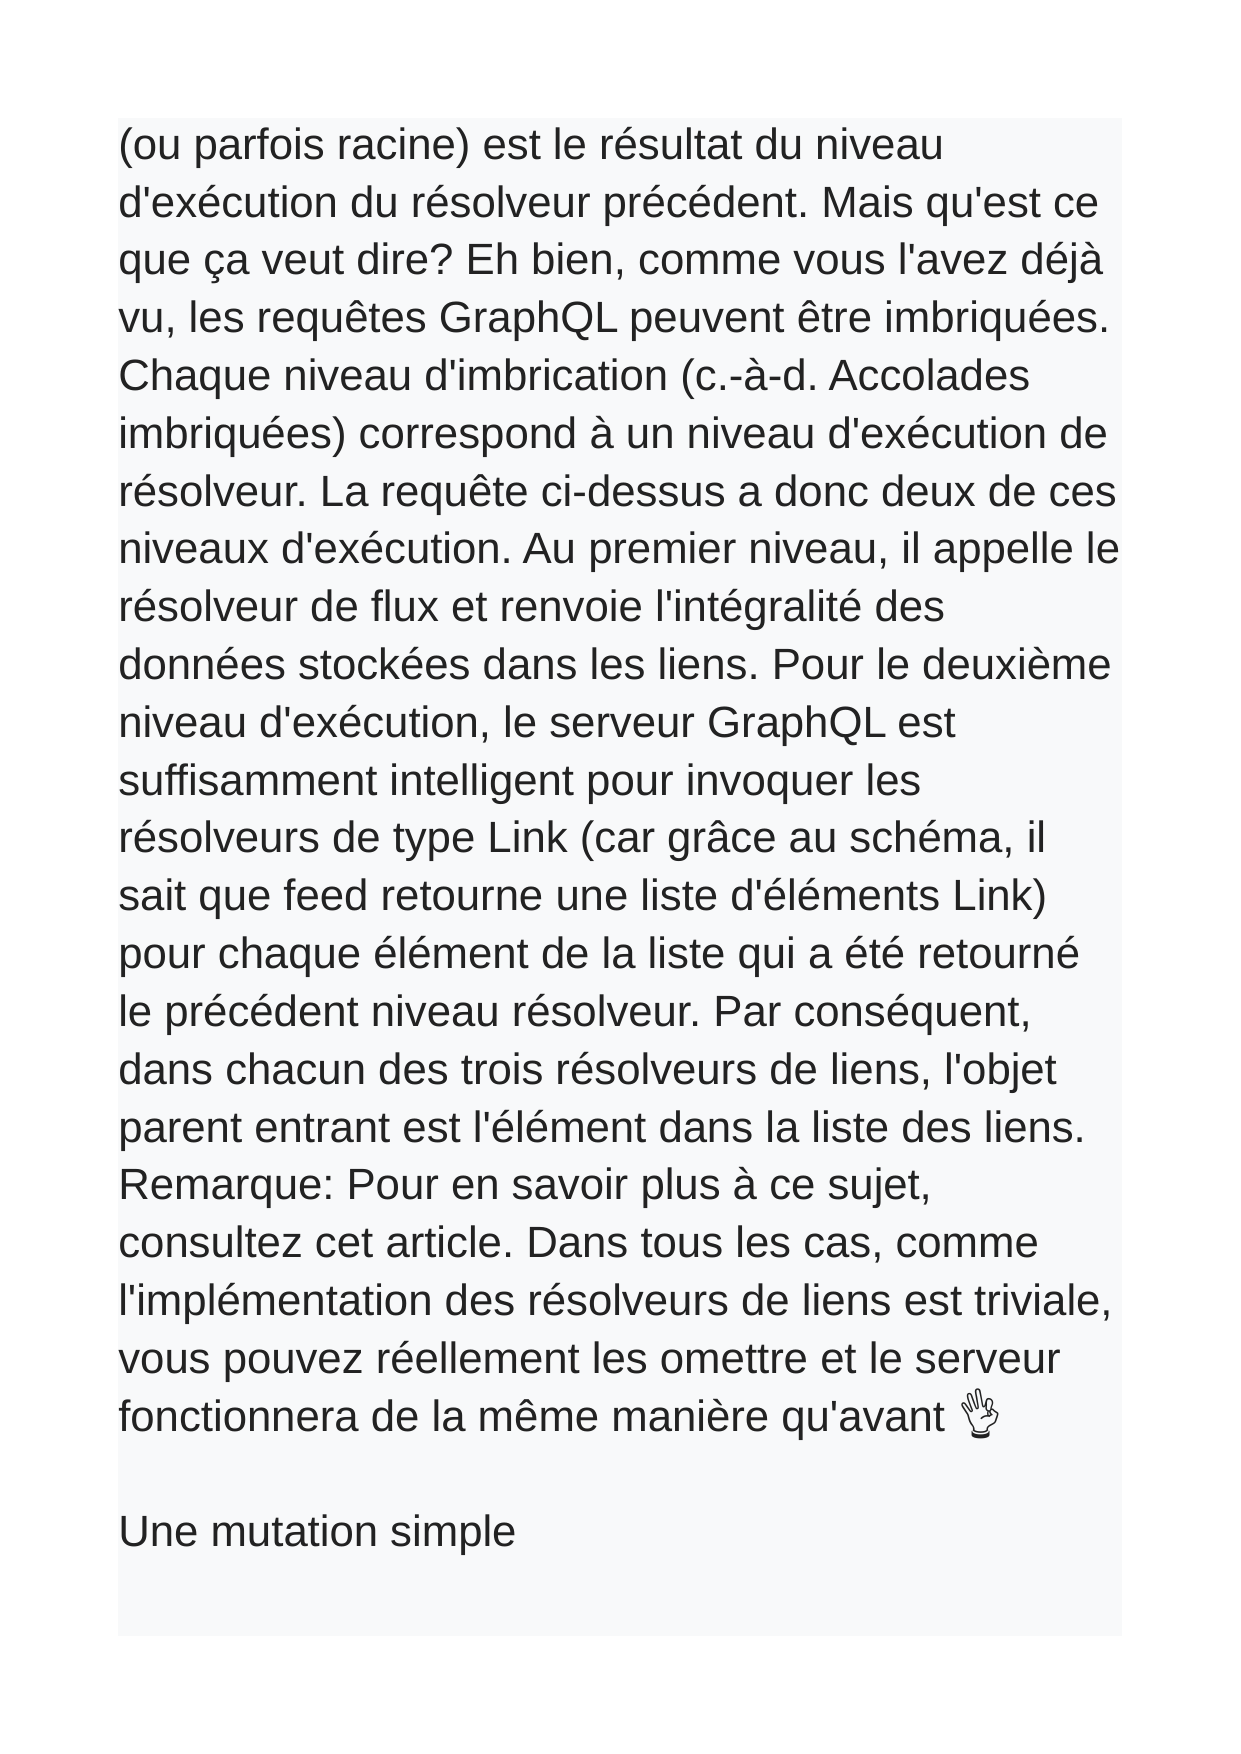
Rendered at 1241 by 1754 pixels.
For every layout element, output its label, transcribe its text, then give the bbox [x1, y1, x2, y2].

text Une mutation simple [118, 1506, 1122, 1556]
text (ou parfois racine) est le résultat du niveau d'exécution du résolveur précédent. Mais qu'est ce que ça veut dire? Eh bien, comme vous l'avez déjà vu, les requêtes GraphQL peuvent être imbriquées. Chaque niveau d'imbrication (c.-à-d. Accolades imbriquées) correspond à un niveau d'exécution de résolveur. La requête ci-dessus a donc deux de ces niveaux d'exécution. Au premier niveau, il appelle le résolveur de flux et renvoie l'intégralité des données stockées dans les liens. Pour le deuxième niveau d'exécution, le serveur GraphQL est suffisamment intelligent pour invoquer les résolveurs de type Link (car grâce au schéma, il sait que feed retourne une liste d'éléments Link) pour chaque élément de la liste qui a été retourné le précédent niveau résolveur. Par conséquent, dans chacun des trois résolveurs de liens, l'objet parent entrant est l'élément dans la liste des liens. Remarque: Pour en savoir plus à ce sujet, consultez cet article. Dans tous les cas, comme l'implémentation des résolveurs de liens est triviale, vous pouvez réellement les omettre et le serveur fonctionnera de la même manière qu'avant 👌 [118, 118, 1122, 1440]
